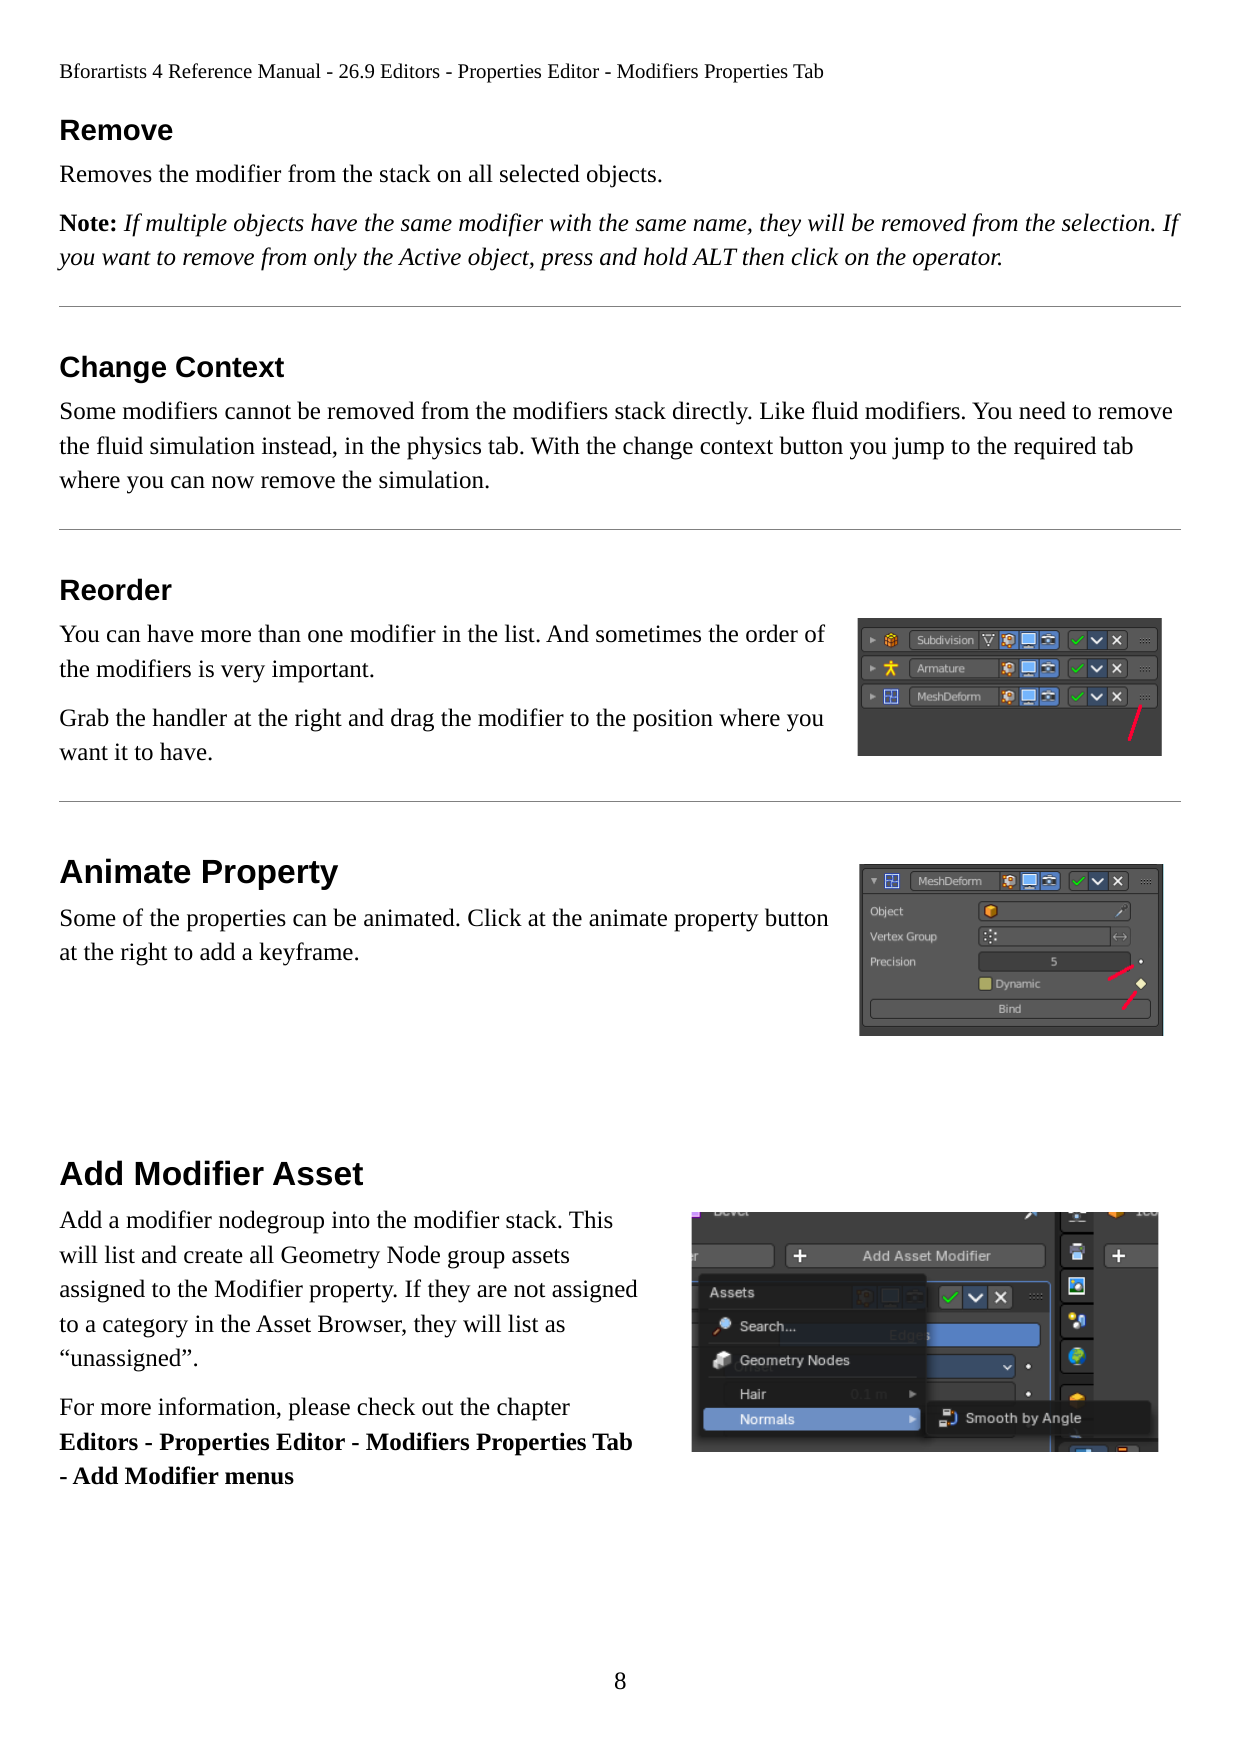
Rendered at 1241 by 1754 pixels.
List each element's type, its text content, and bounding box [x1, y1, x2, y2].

text You can have more than one modifier in the list. And sometimes the order of the modifiers is very important. [59, 619, 857, 683]
text Note: If multiple objects have the same modifier with the same name, they will be removed from the selection. If you want to remove from only the Active object, press and hold ALT then click on the operator. [59, 208, 1181, 271]
text For more information, please check out the chapter Editors - Properties Editor - Modifiers Properties Tab - Add Modifier menus [59, 1392, 1181, 1490]
text Some of the properties can be animated. Click at the animate property button at the right to add a keyframe. [59, 903, 859, 966]
subtitle Add Modifier Asset [59, 1154, 1181, 1193]
text Removes the modifier from the stack on all selected objects. [59, 159, 1181, 188]
subtitle Reorder [59, 573, 1181, 607]
subtitle Remove [59, 113, 1181, 146]
picture [691, 1212, 1159, 1452]
text Add a modifier nodegroup into the modifier stack. This will list and create all Geometry Node group assets assigned to the Modifier property. If they are not assigned to a category in the Asset Browser, they will list as “unassigned”. [59, 1205, 1181, 1372]
picture [857, 618, 1162, 756]
text Grab the handler at the right and drag the modifier to the position where you want it to have. [59, 703, 1181, 766]
picture [859, 864, 1164, 1036]
subtitle Change Context [59, 350, 1181, 384]
text Some modifiers cannot be removed from the modifiers stack directly. Like fluid modifiers. You need to remove the fluid simulation instead, in the physics tab. With the change context button you jump to the required tab where you can now remove the simulation. [59, 396, 1181, 494]
subtitle Animate Property [59, 852, 1181, 890]
